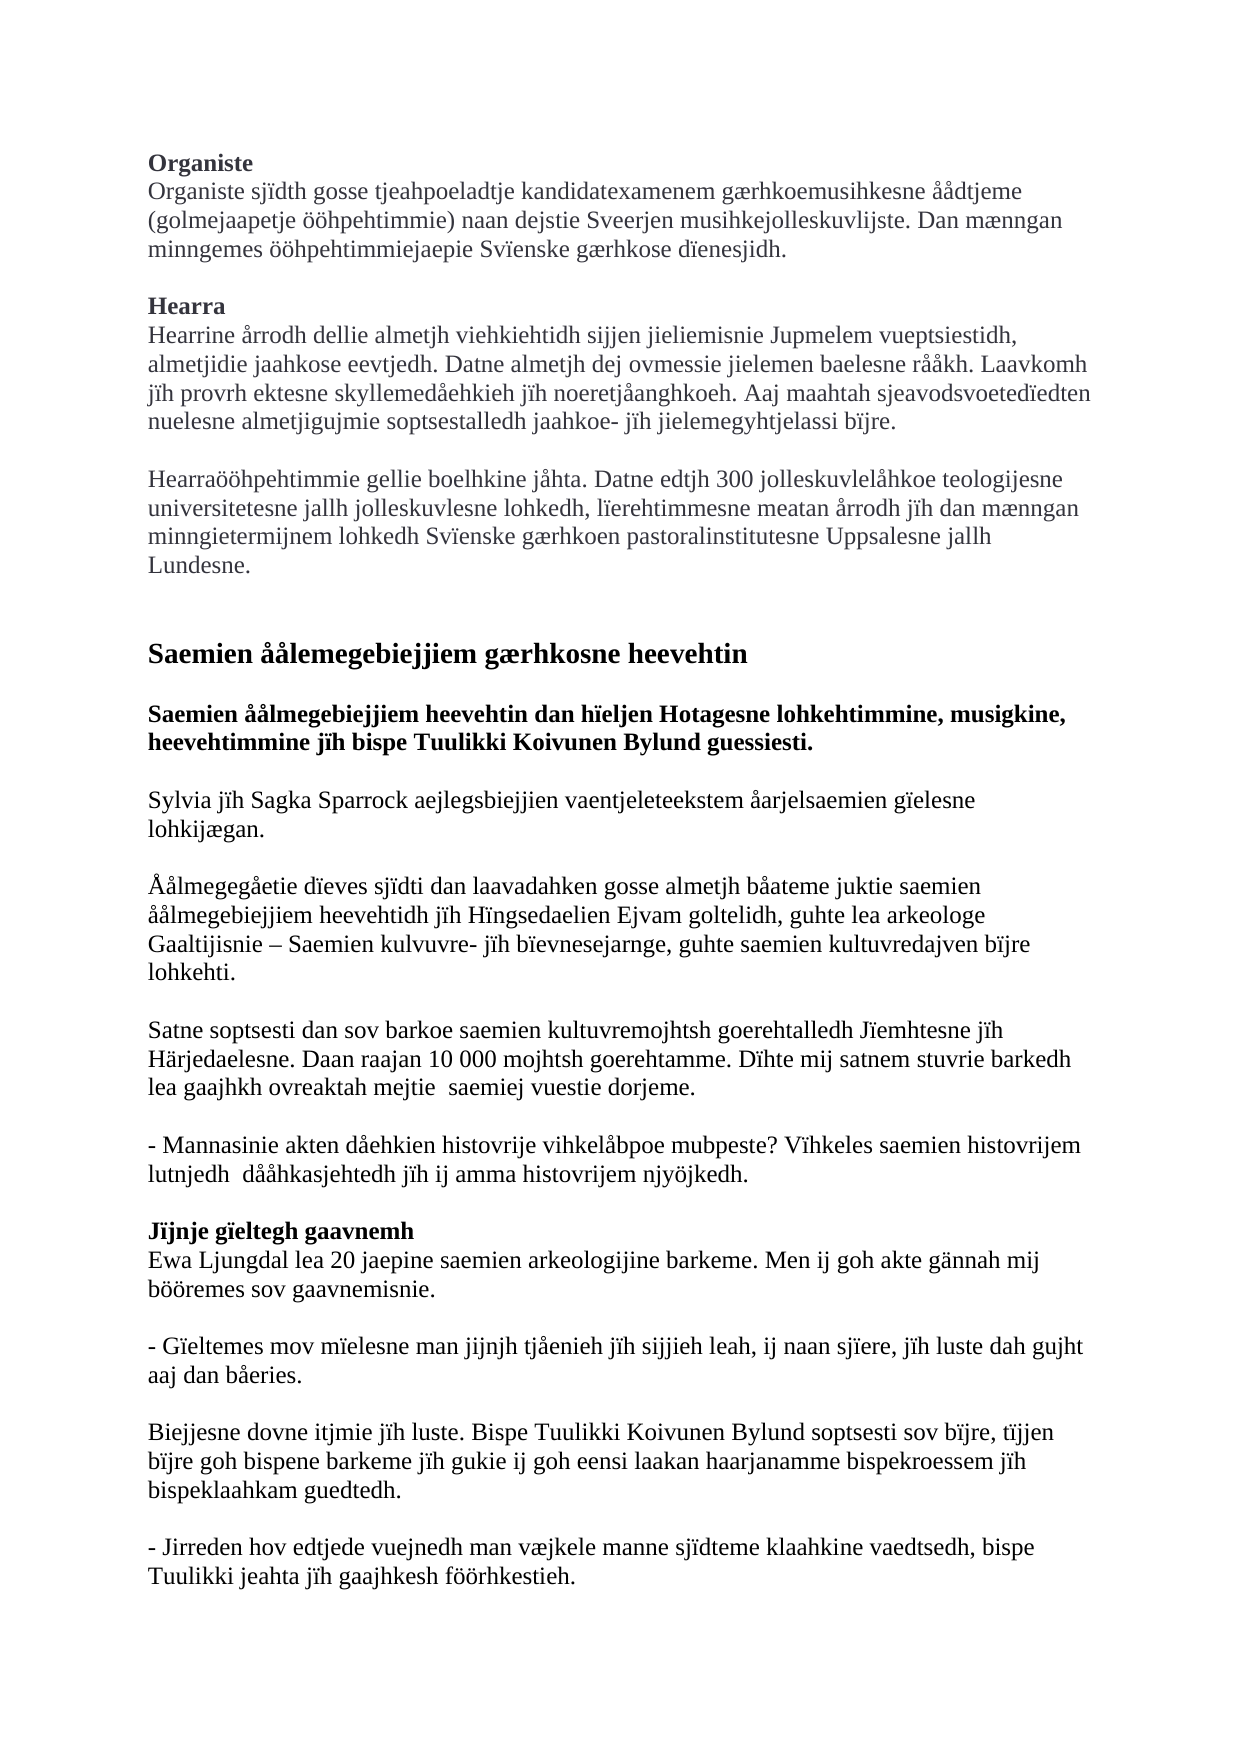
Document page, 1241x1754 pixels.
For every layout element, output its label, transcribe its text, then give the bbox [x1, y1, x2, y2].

subtitle Saemien åålemegebiejjiem gærhkosne heevehtin [148, 636, 1093, 670]
text Åålmegegåetie dïeves sjïdti dan laavadahken gosse almetjh båateme juktie saemien åålmegebiejjiem heevehtidh jïh Hïngsedaelien Ejvam goltelidh, guhte lea arkeologe Gaaltijisnie – Saemien kulvuvre- jïh bïevnesejarnge, guhte saemien kultuvredajven bïjre lohkehti. Satne soptsesti dan sov barkoe saemien kultuvremojhtsh goerehtalledh Jïemhtesne jïh Härjedaelesne. Daan raajan 10 000 mojhtsh goerehtamme. Dïhte mij satnem stuvrie barkedh lea gaajhkh ovreaktah mejtie saemiej vuestie dorjeme. [148, 871, 1093, 1101]
text - Mannasinie akten dåehkien histovrije vihkelåbpoe mubpeste? Vïhkeles saemien histovrijem lutnjedh dååhkasjehtedh jïh ij amma histovrijem njyöjkedh. [148, 1130, 1093, 1187]
text Sylvia jïh Sagka Sparrock aejlegsbiejjien vaentjeleteekstem åarjelsaemien gïelesne lohkijægan. [148, 785, 1093, 842]
text Organiste Organiste sjïdth gosse tjeahpoeladtje kandidatexamenem gærhkoemusihkesne åådtjeme (golmejaapetje ööhpehtimmie) naan dejstie Sveerjen musihkejolleskuvlijste. Dan mænngan minngemes ööhpehtimmiejaepie Svïenske gærhkose dïenesjidh. [148, 148, 1093, 263]
text Hearraööhpehtimmie gellie boelhkine jåhta. Datne edtjh 300 jolleskuvlelåhkoe teologijesne universitetesne jallh jolleskuvlesne lohkedh, lïerehtimmesne meatan årrodh jïh dan mænngan minngietermijnem lohkedh Svïenske gærhkoen pastoralinstitutesne Uppsalesne jallh Lundesne. [148, 464, 1093, 579]
text Hearra Hearrine årrodh dellie almetjh viehkiehtidh sijjen jieliemisnie Jupmelem vueptsiestidh, almetjidie jaahkose eevtjedh. Datne almetjh dej ovmessie jielemen baelesne rååkh. Laavkomh jïh provrh ektesne skyllemedåehkieh jïh noeretjåanghkoeh. Aaj maahtah sjeavodsvoetedïedten nuelesne almetjigujmie soptsestalledh jaahkoe- jïh jielemegyhtjelassi bïjre. [148, 291, 1093, 435]
text Jïjnje gïeltegh gaavnemh Ewa Ljungdal lea 20 jaepine saemien arkeologijine barkeme. Men ij goh akte gännah mij bööremes sov gaavnemisnie. - Gïeltemes mov mïelesne man jijnjh tjåenieh jïh sijjieh leah, ij naan sjïere, jïh luste dah gujht aaj dan båeries. Biejjesne dovne itjmie jïh luste. Bispe Tuulikki Koivunen Bylund soptsesti sov bïjre, tïjjen bïjre goh bispene barkeme jïh gukie ij goh eensi laakan haarjanamme bispekroessem jïh bispeklaahkam guedtedh. - Jirreden hov edtjede vuejnedh man væjkele manne sjïdteme klaahkine vaedtsedh, bispe Tuulikki jeahta jïh gaajhkesh föörhkestieh. [148, 1216, 1093, 1590]
subtitle Saemien åålmegebiejjiem heevehtin dan hïeljen Hotagesne lohkehtimmine, musigkine, heevehtimmine jïh bispe Tuulikki Koivunen Bylund guessiesti. [148, 699, 1093, 756]
